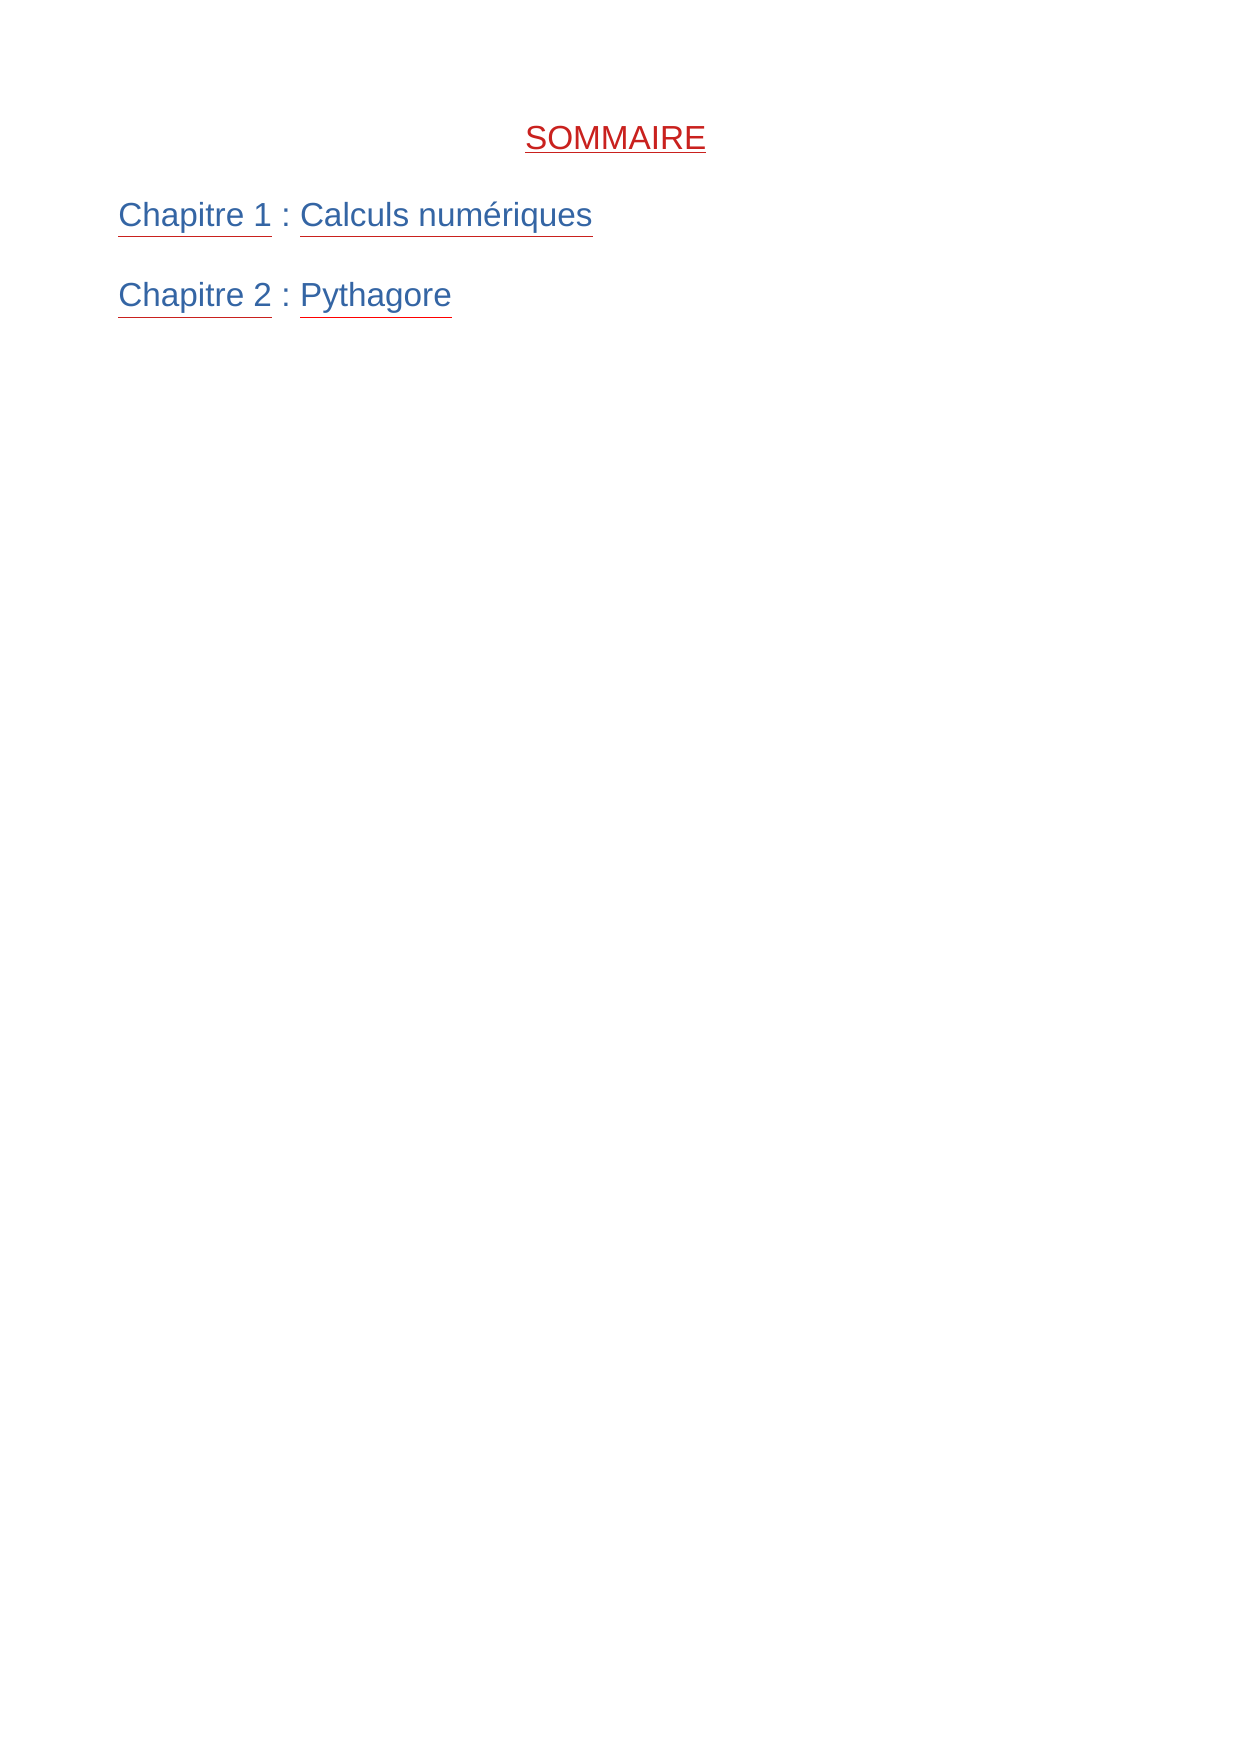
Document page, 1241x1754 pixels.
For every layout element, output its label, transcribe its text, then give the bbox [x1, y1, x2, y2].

text Chapitre 2 : Pythagore [118, 275, 1122, 317]
text SOMMAIRE [118, 118, 1122, 157]
text Chapitre 1 : Calculs numériques [118, 195, 1122, 237]
